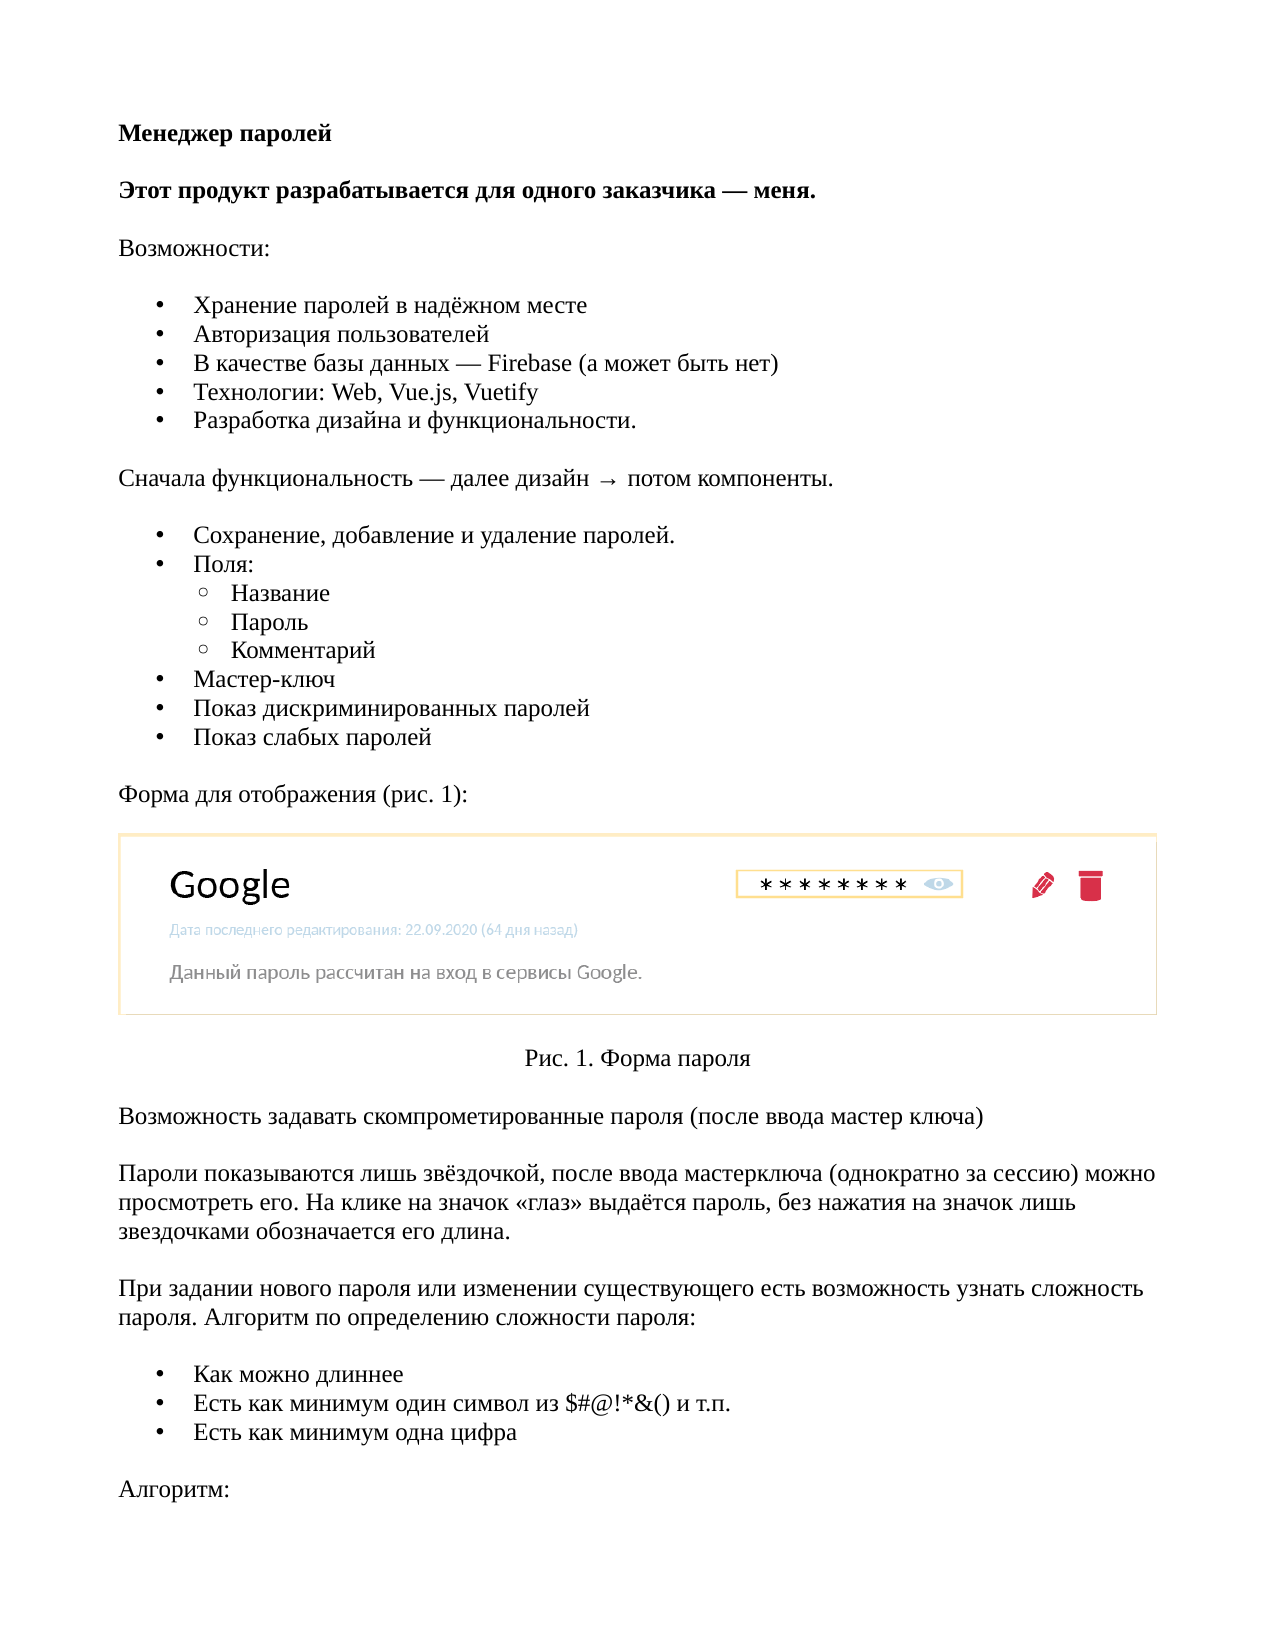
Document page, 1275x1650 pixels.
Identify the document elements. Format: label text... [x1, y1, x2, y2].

list Авторизация пользователей [156, 319, 1157, 348]
list Сохранение, добавление и удаление паролей. [156, 521, 1157, 549]
text Этот продукт разрабатывается для одного заказчика — меня. [118, 176, 1157, 204]
list Показ слабых паролей [156, 722, 1157, 751]
list Пароль [193, 607, 1157, 636]
text Возможности: [118, 233, 1157, 262]
list Название [193, 578, 1157, 607]
text Форма для отображения (рис. 1): [118, 779, 1157, 808]
list Есть как минимум один символ из $#@!*&() и т.п. [156, 1388, 1157, 1417]
text Сначала функциональность — далее дизайн → потом компоненты. [118, 463, 1157, 492]
list Комментарий [193, 636, 1157, 664]
text Пароли показываются лишь звёздочкой, после ввода мастерключа (однократно за сессию) можно просмотреть его. На клике на значок «глаз» выдаётся пароль, без нажатия на значок лишь звездочками обозначается его длина. [118, 1158, 1157, 1244]
text Возможность задавать скомпрометированные пароля (после ввода мастер ключа) [118, 1101, 1157, 1129]
list Есть как минимум одна цифра [156, 1417, 1157, 1446]
text При задании нового пароля или изменении существующего есть возможность узнать сложность пароля. Алгоритм по определению сложности пароля: [118, 1273, 1157, 1331]
picture [118, 833, 1157, 1015]
text Менеджер паролей [118, 118, 1157, 147]
text Рис. 1. Форма пароля [118, 1043, 1157, 1072]
list Показ дискриминированных паролей [156, 693, 1157, 722]
list Поля: [156, 549, 1157, 578]
list Мастер-ключ [156, 664, 1157, 693]
text Алгоритм: [118, 1474, 1157, 1503]
list Технологии: Web, Vue.js, Vuetify [156, 377, 1157, 406]
list Как можно длиннее [156, 1359, 1157, 1388]
list Разработка дизайна и функциональности. [156, 406, 1157, 434]
list В качестве базы данных — Firebase (а может быть нет) [156, 348, 1157, 377]
list Хранение паролей в надёжном месте [156, 291, 1157, 319]
